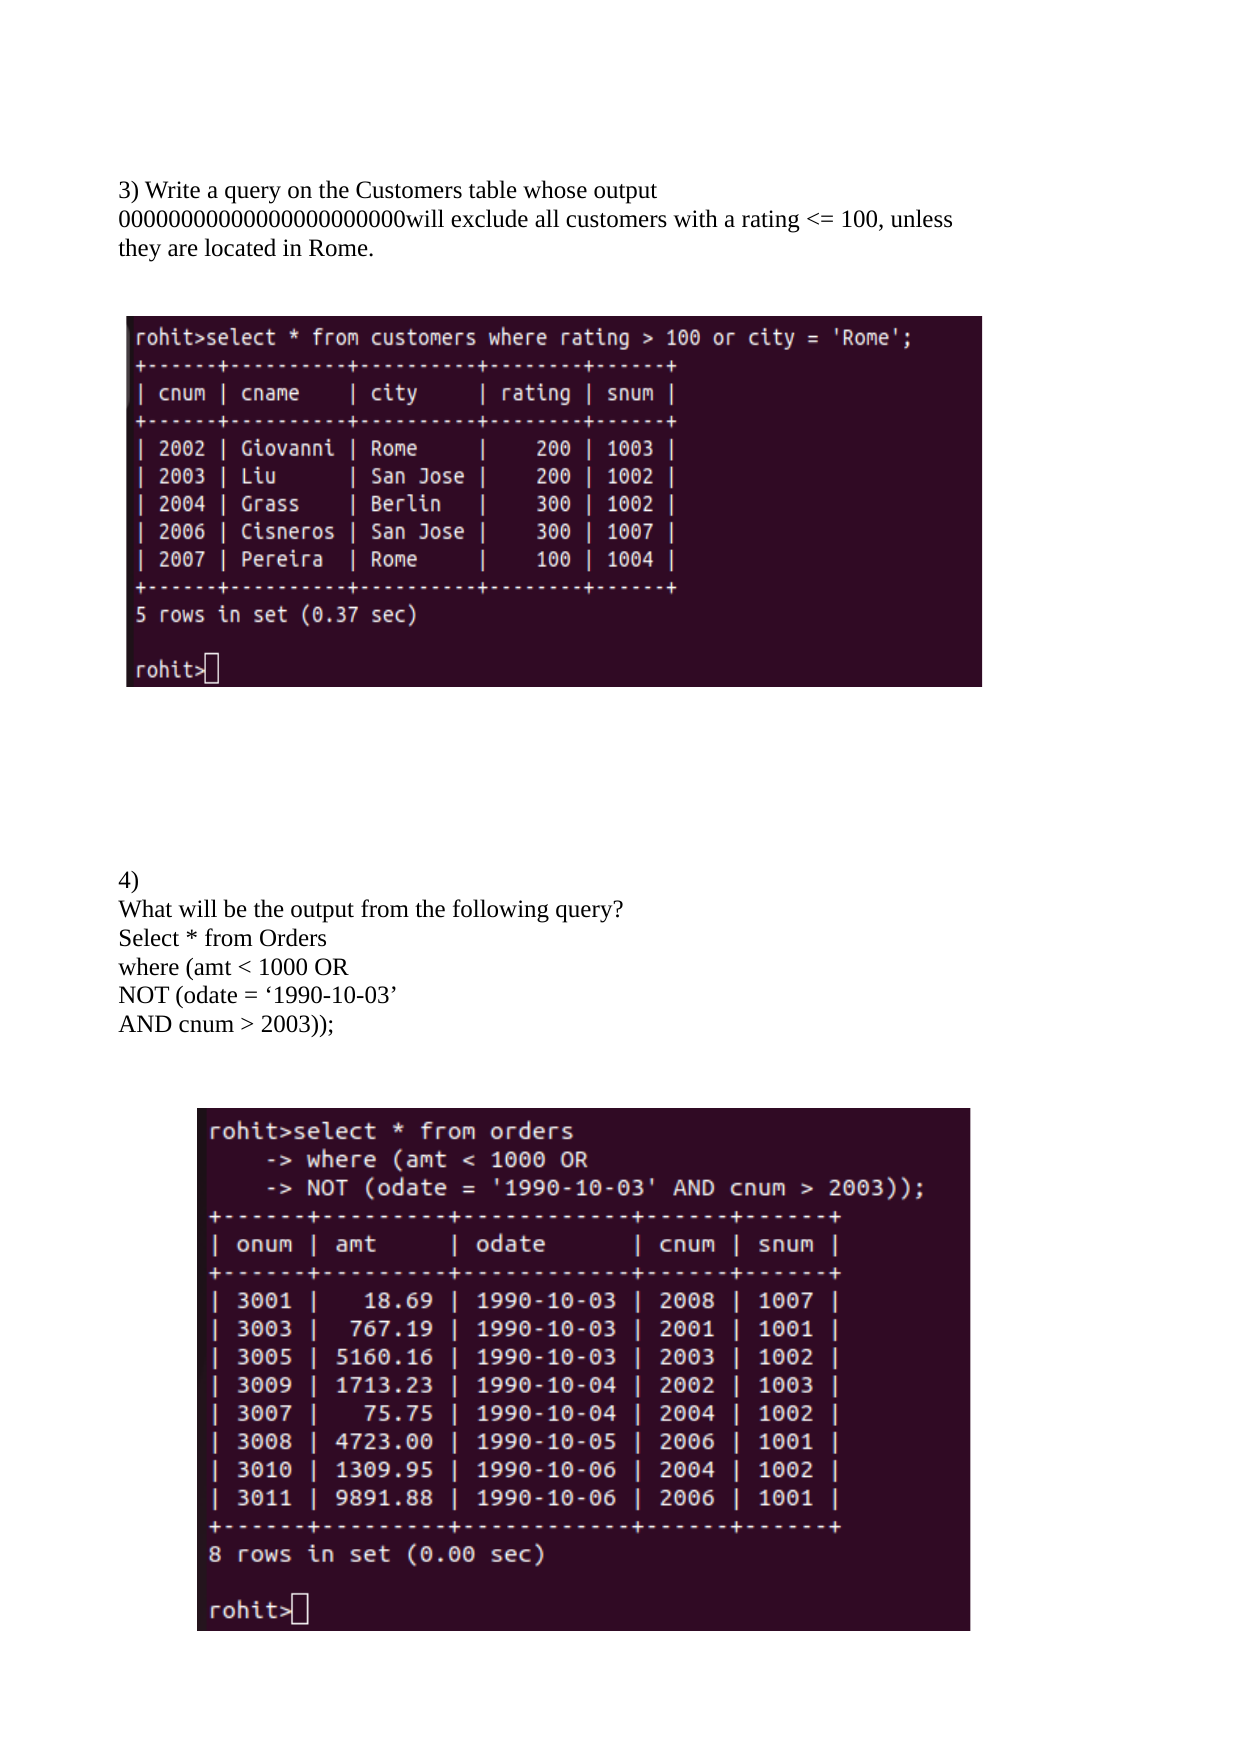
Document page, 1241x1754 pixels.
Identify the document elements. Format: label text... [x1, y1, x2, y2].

text NOT (odate = ‘1990-10-03’ [118, 981, 1122, 1009]
text AND cnum > 2003)); [118, 1009, 1122, 1038]
picture [197, 1108, 971, 1631]
picture [126, 316, 983, 687]
text 3) Write a query on the Customers table whose output [118, 176, 1122, 204]
text 00000000000000000000000will exclude all customers with a rating <= 100, unless [118, 204, 1122, 233]
text What will be the output from the following query? [118, 894, 1122, 923]
text Select * from Orders [118, 923, 1122, 952]
text 4) [118, 866, 1122, 894]
text they are located in Rome. [118, 233, 1122, 262]
text where (amt < 1000 OR [118, 952, 1122, 981]
